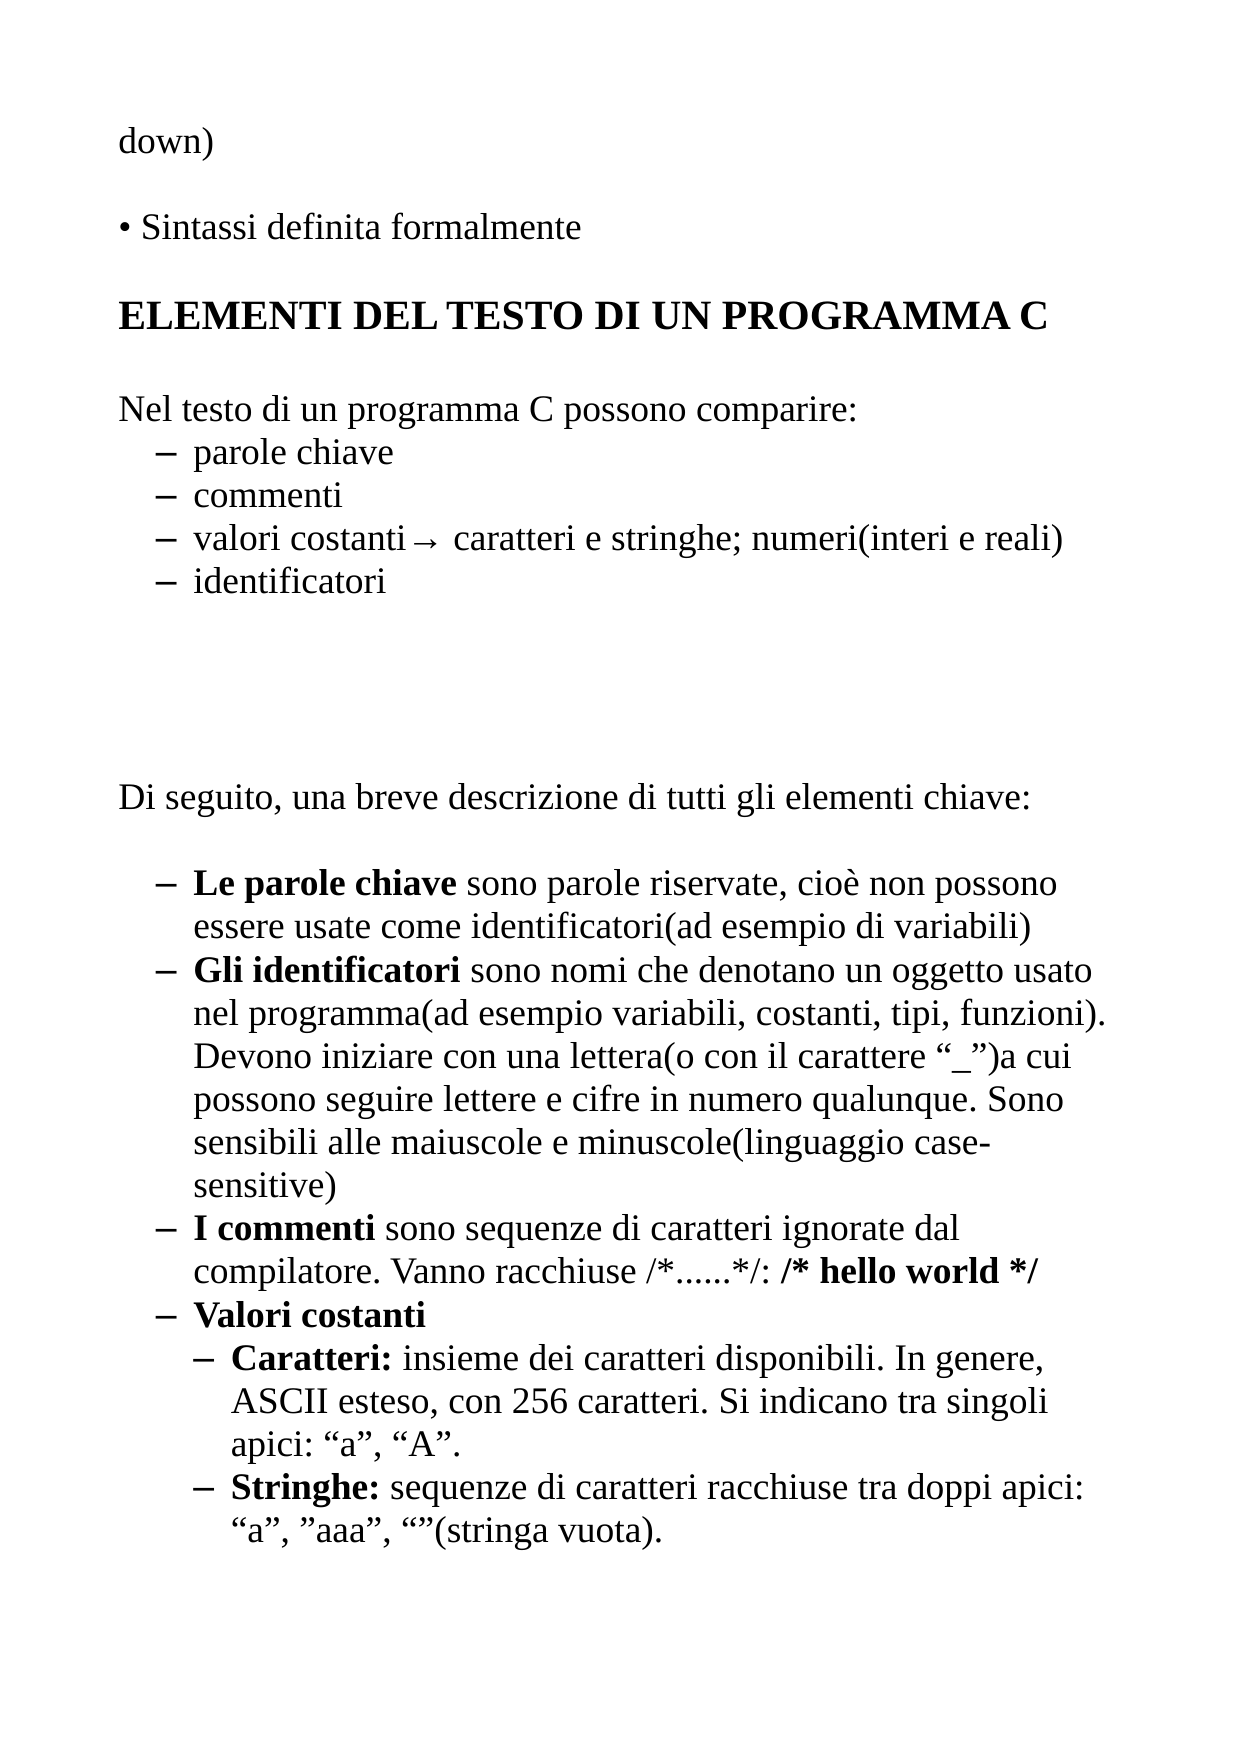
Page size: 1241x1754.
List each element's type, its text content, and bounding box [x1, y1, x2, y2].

list Stringhe: sequenze di caratteri racchiuse tra doppi apici: “a”, ”aaa”, “”(stringa vuota). [193, 1464, 1122, 1551]
list identificatori [156, 559, 1122, 602]
list Valori costanti [156, 1292, 1122, 1335]
text • Sintassi definita formalmente [118, 204, 1122, 247]
text ELEMENTI DEL TESTO DI UN PROGRAMMA C [118, 291, 1122, 338]
list commenti [156, 473, 1122, 516]
list parole chiave [156, 429, 1122, 473]
list Caratteri: insieme dei caratteri disponibili. In genere, ASCII esteso, con 256 caratteri. Si indicano tra singoli apici: “a”, “A”. [193, 1335, 1122, 1464]
list I commenti sono sequenze di caratteri ignorate dal compilatore. Vanno racchiuse /*......*/: /* hello world */ [156, 1206, 1122, 1292]
list Le parole chiave sono parole riservate, cioè non possono essere usate come identificatori(ad esempio di variabili) [156, 861, 1122, 947]
text Di seguito, una breve descrizione di tutti gli elementi chiave: [118, 774, 1122, 818]
list valori costanti→ caratteri e stringhe; numeri(interi e reali) [156, 516, 1122, 559]
text Nel testo di un programma C possono comparire: [118, 386, 1122, 429]
list Gli identificatori sono nomi che denotano un oggetto usato nel programma(ad esempio variabili, costanti, tipi, funzioni). Devono iniziare con una lettera(o con il carattere “_”)a cui possono seguire lettere e cifre in numero qualunque. Sono sensibili alle maiuscole e minuscole(linguaggio case-sensitive) [156, 947, 1122, 1206]
text down) [118, 118, 1122, 161]
